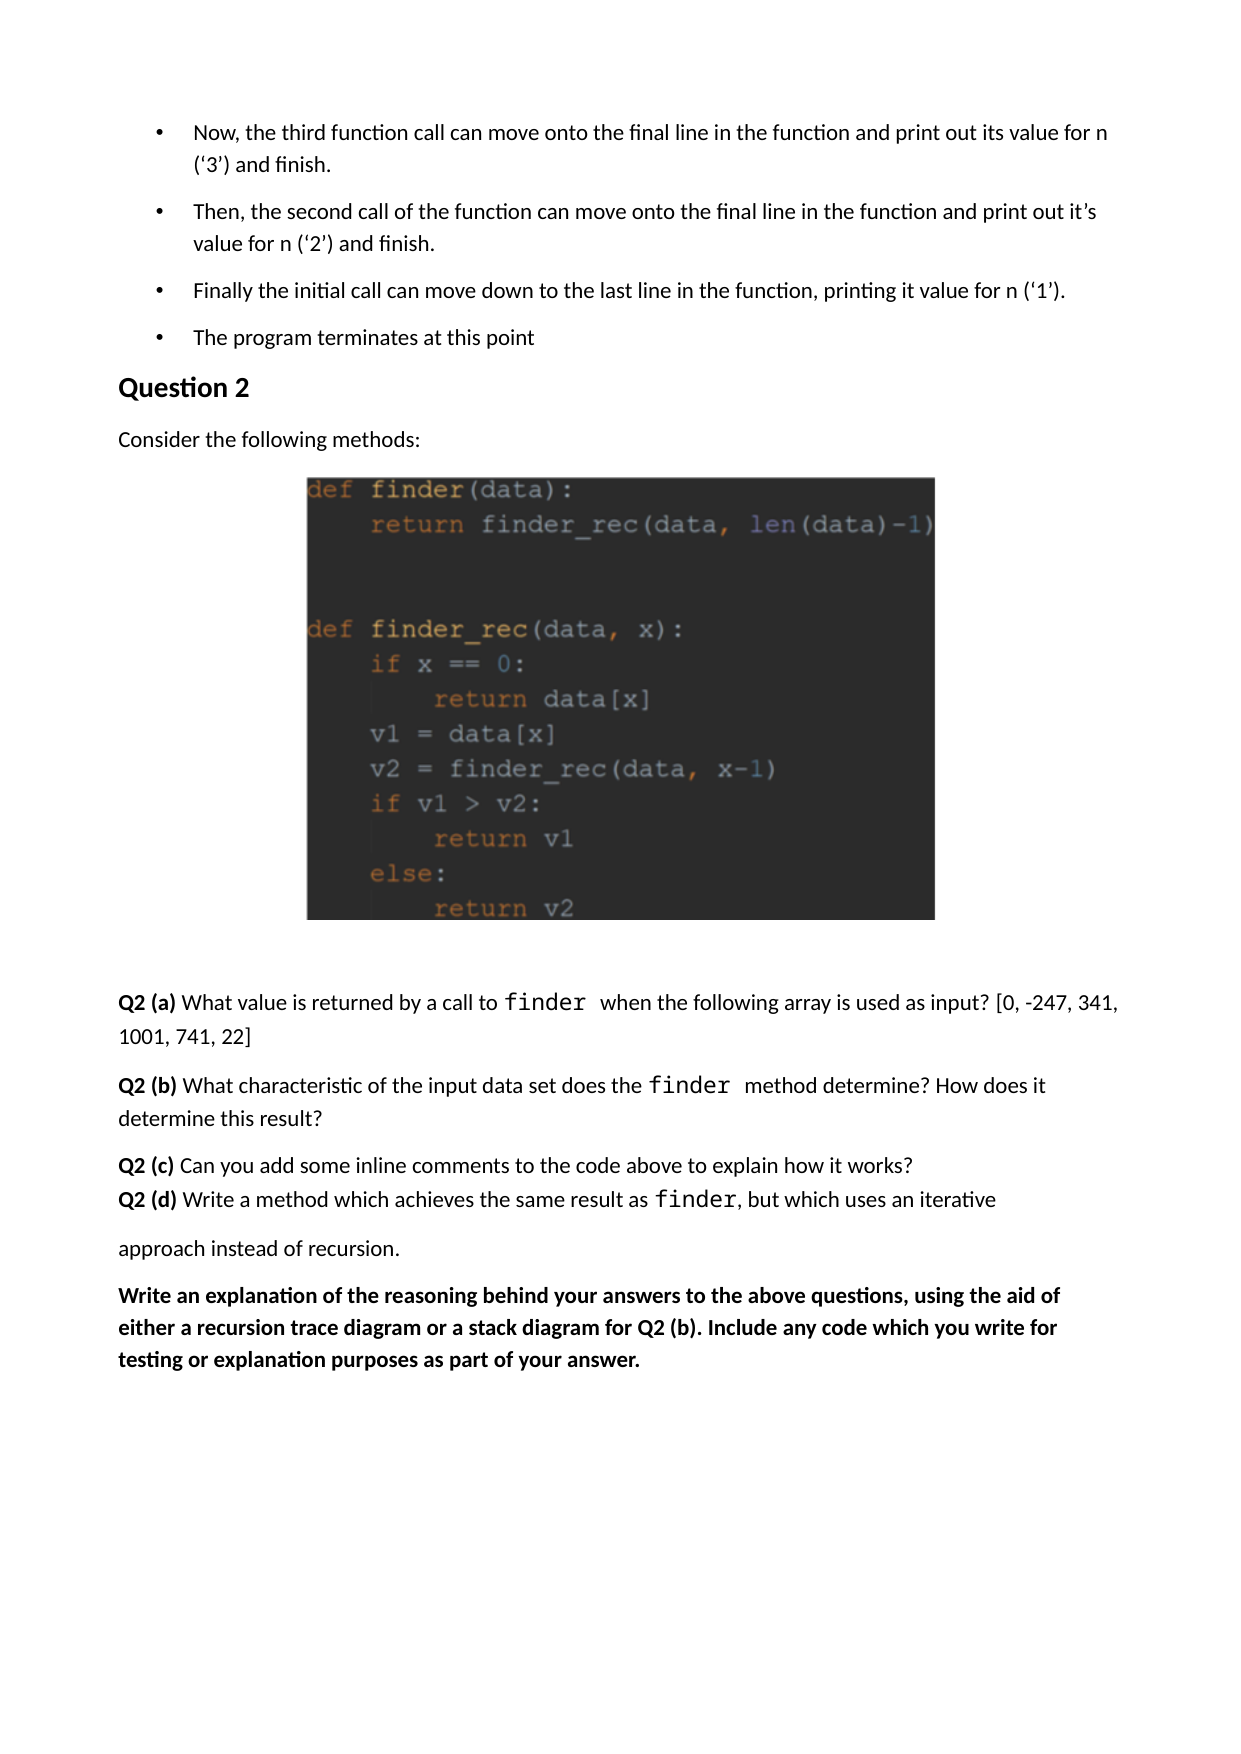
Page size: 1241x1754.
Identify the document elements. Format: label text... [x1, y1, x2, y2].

text Consider the following methods: [118, 425, 1122, 453]
text Q2 (c) Can you add some inline comments to the code above to explain how it works? Q2 (d) Write a method which achieves the same result as finder, but which uses an iterative [118, 1151, 1122, 1215]
text Question 2 [118, 369, 1122, 405]
picture [305, 476, 936, 920]
text Q2 (a) What value is returned by a call to finder when the following array is used as input? [0, -247, 341, 1001, 741, 22] [118, 986, 1122, 1050]
text approach instead of recursion. [118, 1234, 1122, 1262]
list Finally the initial call can move down to the last line in the function, printing it value for n (‘1’). [156, 276, 1122, 304]
list Then, the second call of the function can move onto the final line in the function and print out it’s value for n (‘2’) and finish. [156, 197, 1122, 257]
list The program terminates at this point [156, 323, 1122, 351]
text Q2 (b) What characteristic of the input data set does the finder method determine? How does it determine this result? [118, 1068, 1122, 1132]
text Write an explanation of the reasoning behind your answers to the above questions, using the aid of either a recursion trace diagram or a stack diagram for Q2 (b). Include any code which you write for testing or explanation purposes as part of your answer. [118, 1281, 1122, 1373]
list Now, the third function call can move onto the final line in the function and print out its value for n (‘3’) and finish. [156, 118, 1122, 178]
